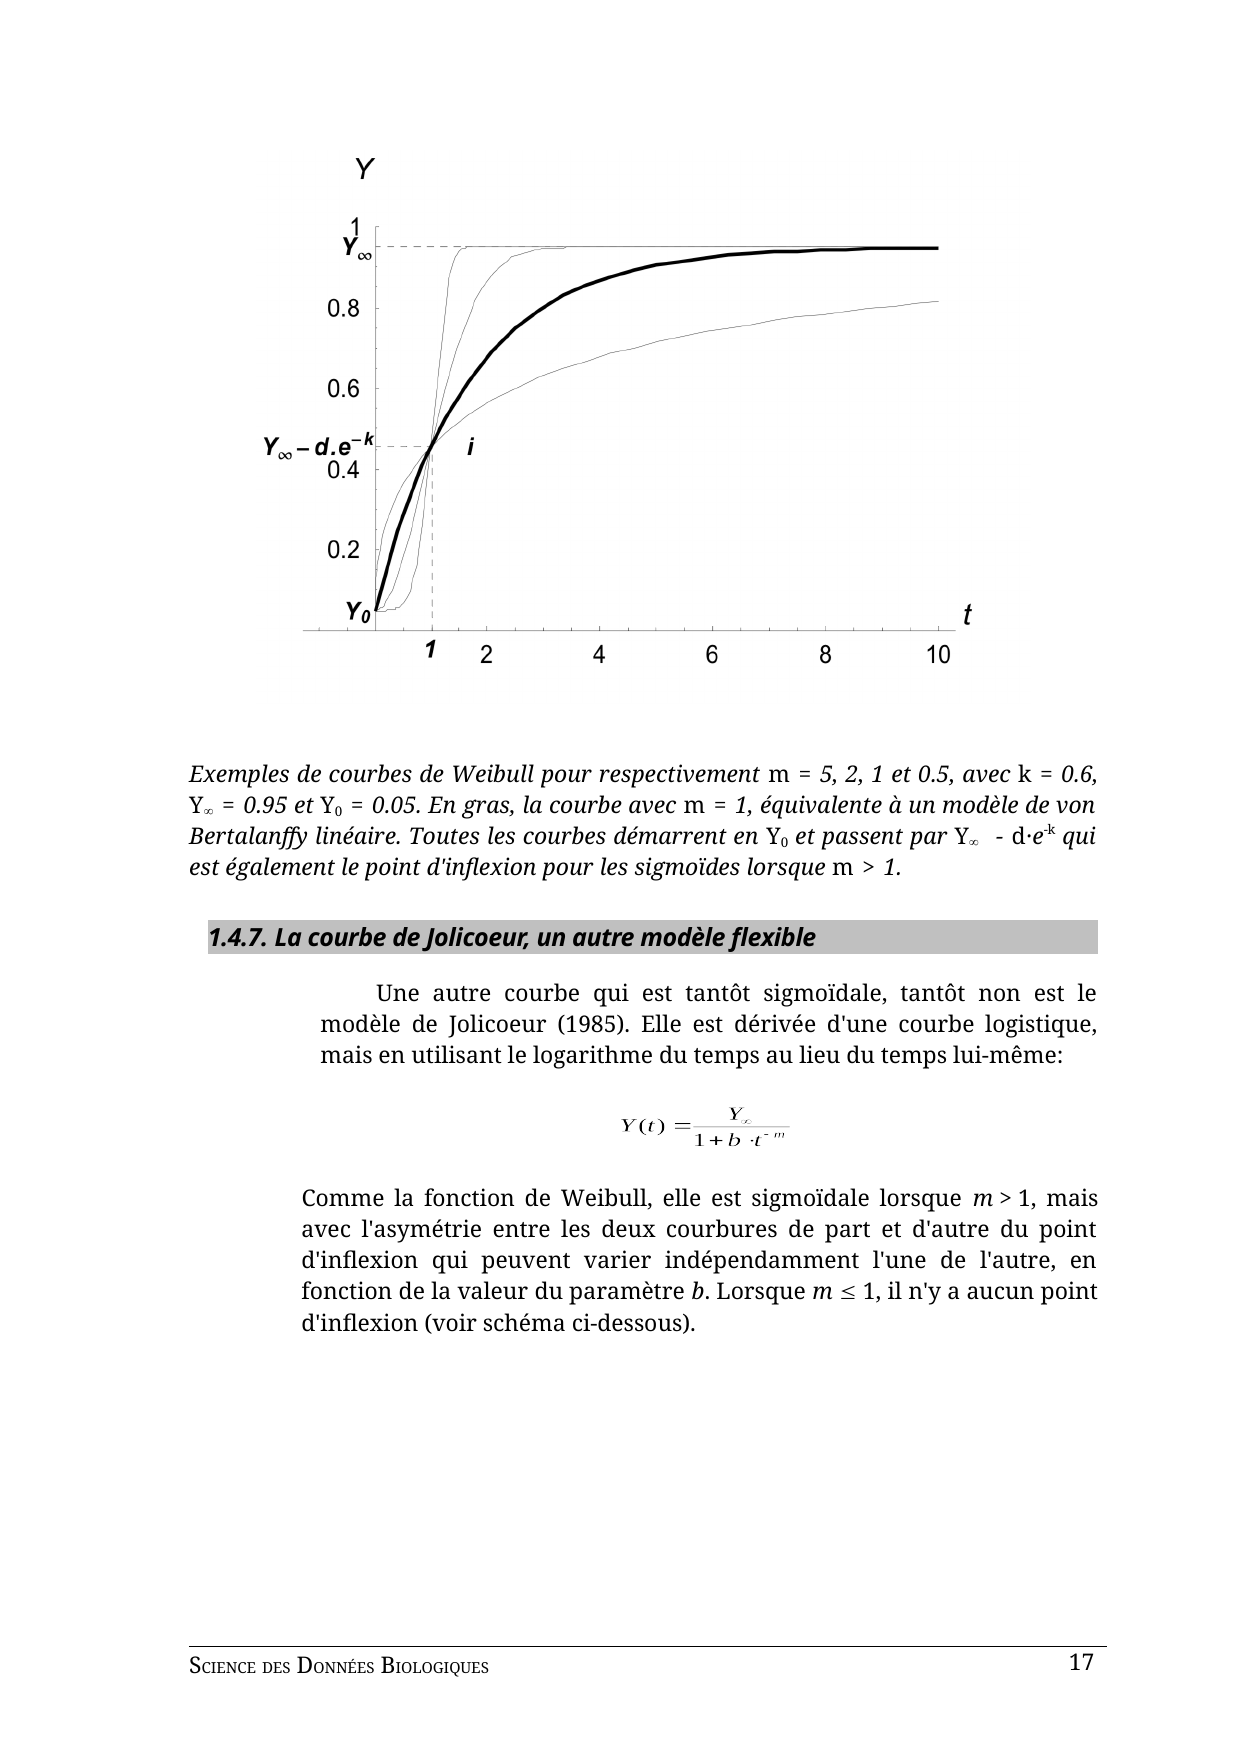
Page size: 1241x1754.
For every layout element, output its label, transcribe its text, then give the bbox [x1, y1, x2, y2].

text Comme la fonction de Weibull, elle est sigmoïdale lorsque m > 1, mais avec l'asymétrie entre les deux courbures de part et d'autre du point d'inflexion qui peuvent varier indépendamment l'une de l'autre, en fonction de la valeur du paramètre b. Lorsque m  1, il n'y a aucun point d'inflexion (voir schéma ci-dessous). [301, 1182, 1098, 1338]
text Exemples de courbes de Weibull pour respectivement m = 5, 2, 1 et 0.5, avec k = 0.6, Y = 0.95 et Y0 = 0.05. En gras, la courbe avec m = 1, équivalente à un modèle de von Bertalanffy linéaire. Toutes les courbes démarrent en Y0 et passent par Y - d·e-k qui est également le point d'inflexion pour les sigmoïdes lorsque m > 1. [189, 757, 1098, 882]
subtitle La courbe de Jolicoeur, un autre modèle flexible [208, 920, 1098, 954]
picture [255, 150, 1032, 704]
text Une autre courbe qui est tantôt sigmoïdale, tantôt non est le modèle de Jolicoeur (1985). Elle est dérivée d'une courbe logistique, mais en utilisant le logarithme du temps au lieu du temps lui-même: [320, 977, 1098, 1071]
